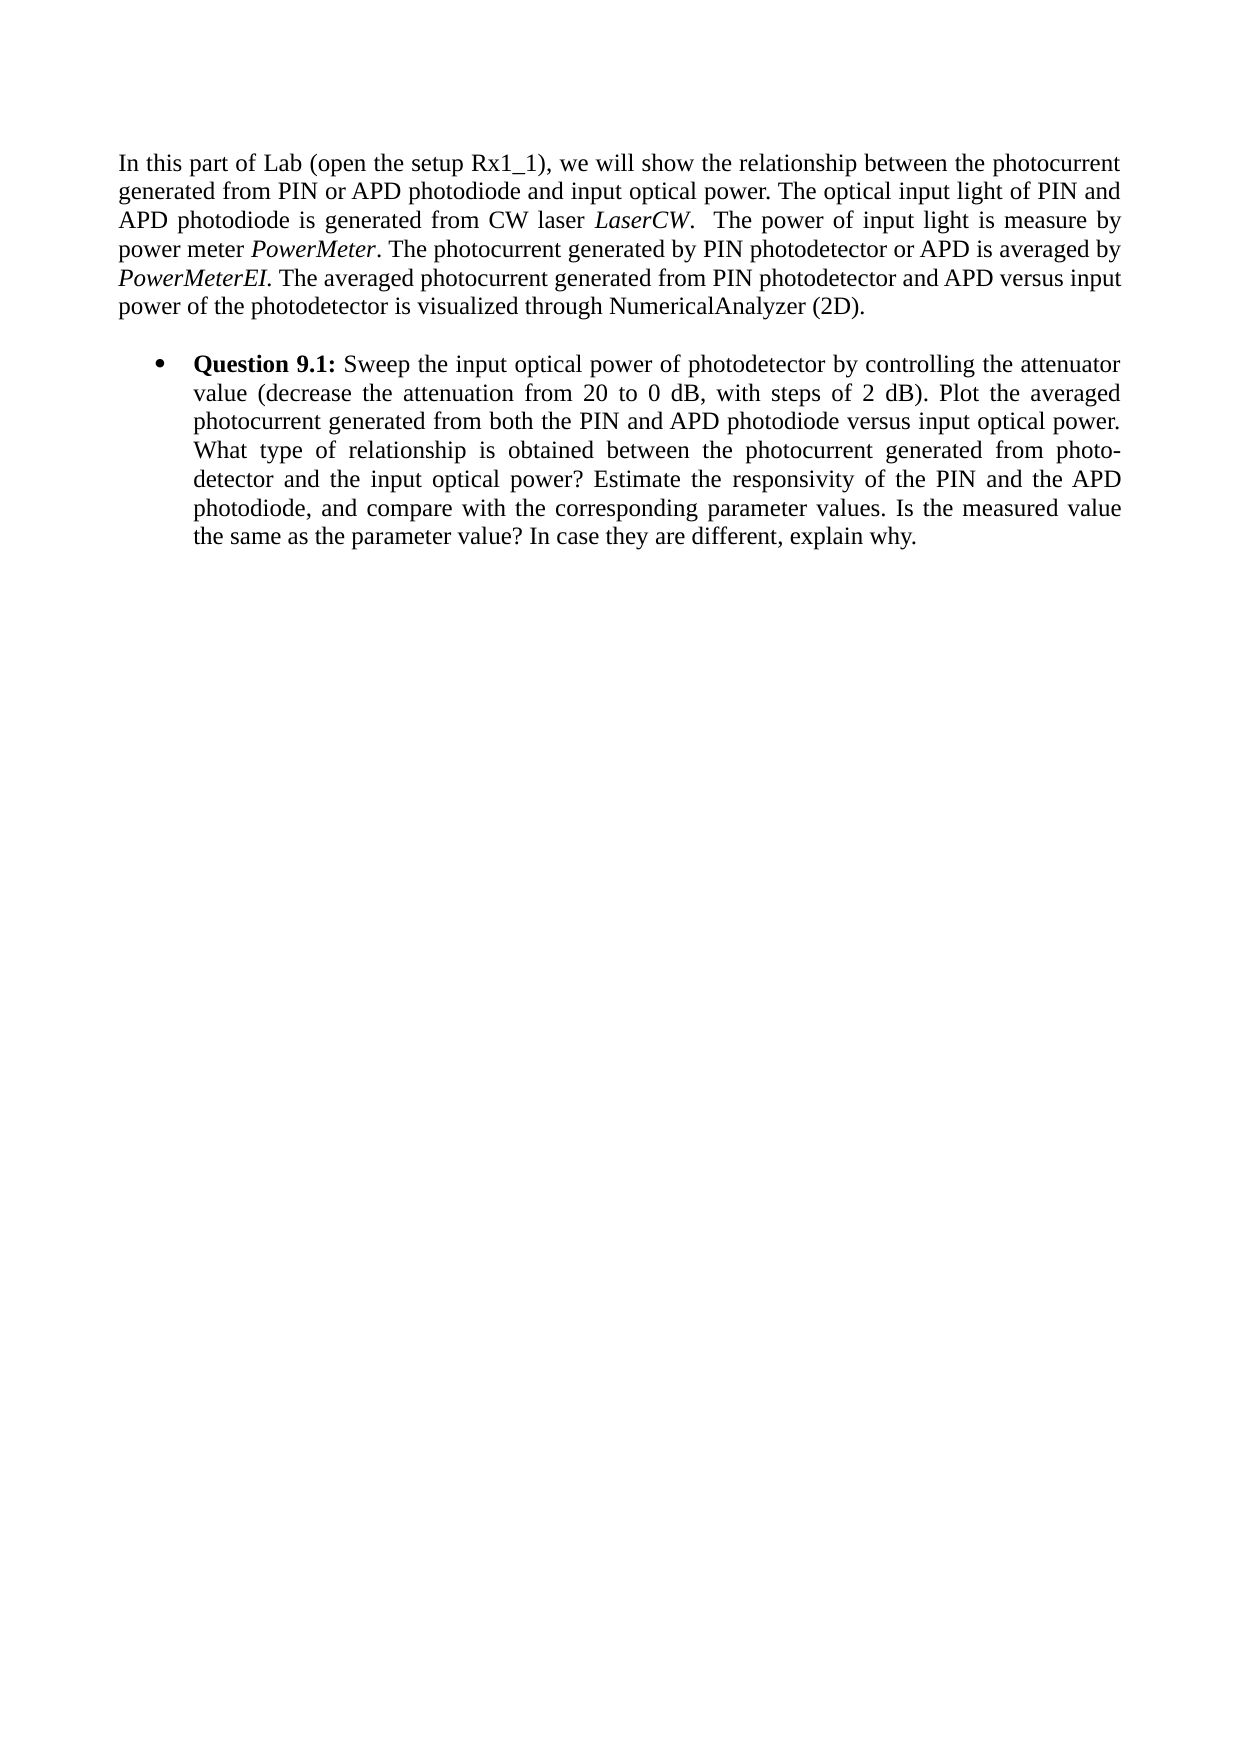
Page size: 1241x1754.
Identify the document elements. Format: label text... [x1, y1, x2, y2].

list Question 9.1: Sweep the input optical power of photodetector by controlling the attenuator value (decrease the attenuation from 20 to 0 dB, with steps of 2 dB). Plot the averaged photocurrent generated from both the PIN and APD photodiode versus input optical power. What type of relationship is obtained between the photocurrent generated from photo-detector and the input optical power? Estimate the responsivity of the PIN and the APD photodiode, and compare with the corresponding parameter values. Is the measured value the same as the parameter value? In case they are different, explain why. [156, 349, 1122, 550]
text In this part of Lab (open the setup Rx1_1), we will show the relationship between the photocurrent generated from PIN or APD photodiode and input optical power. The optical input light of PIN and APD photodiode is generated from CW laser LaserCW. The power of input light is measure by power meter PowerMeter. The photocurrent generated by PIN photodetector or APD is averaged by PowerMeterEI. The averaged photocurrent generated from PIN photodetector and APD versus input power of the photodetector is visualized through NumericalAnalyzer (2D). [118, 148, 1122, 320]
